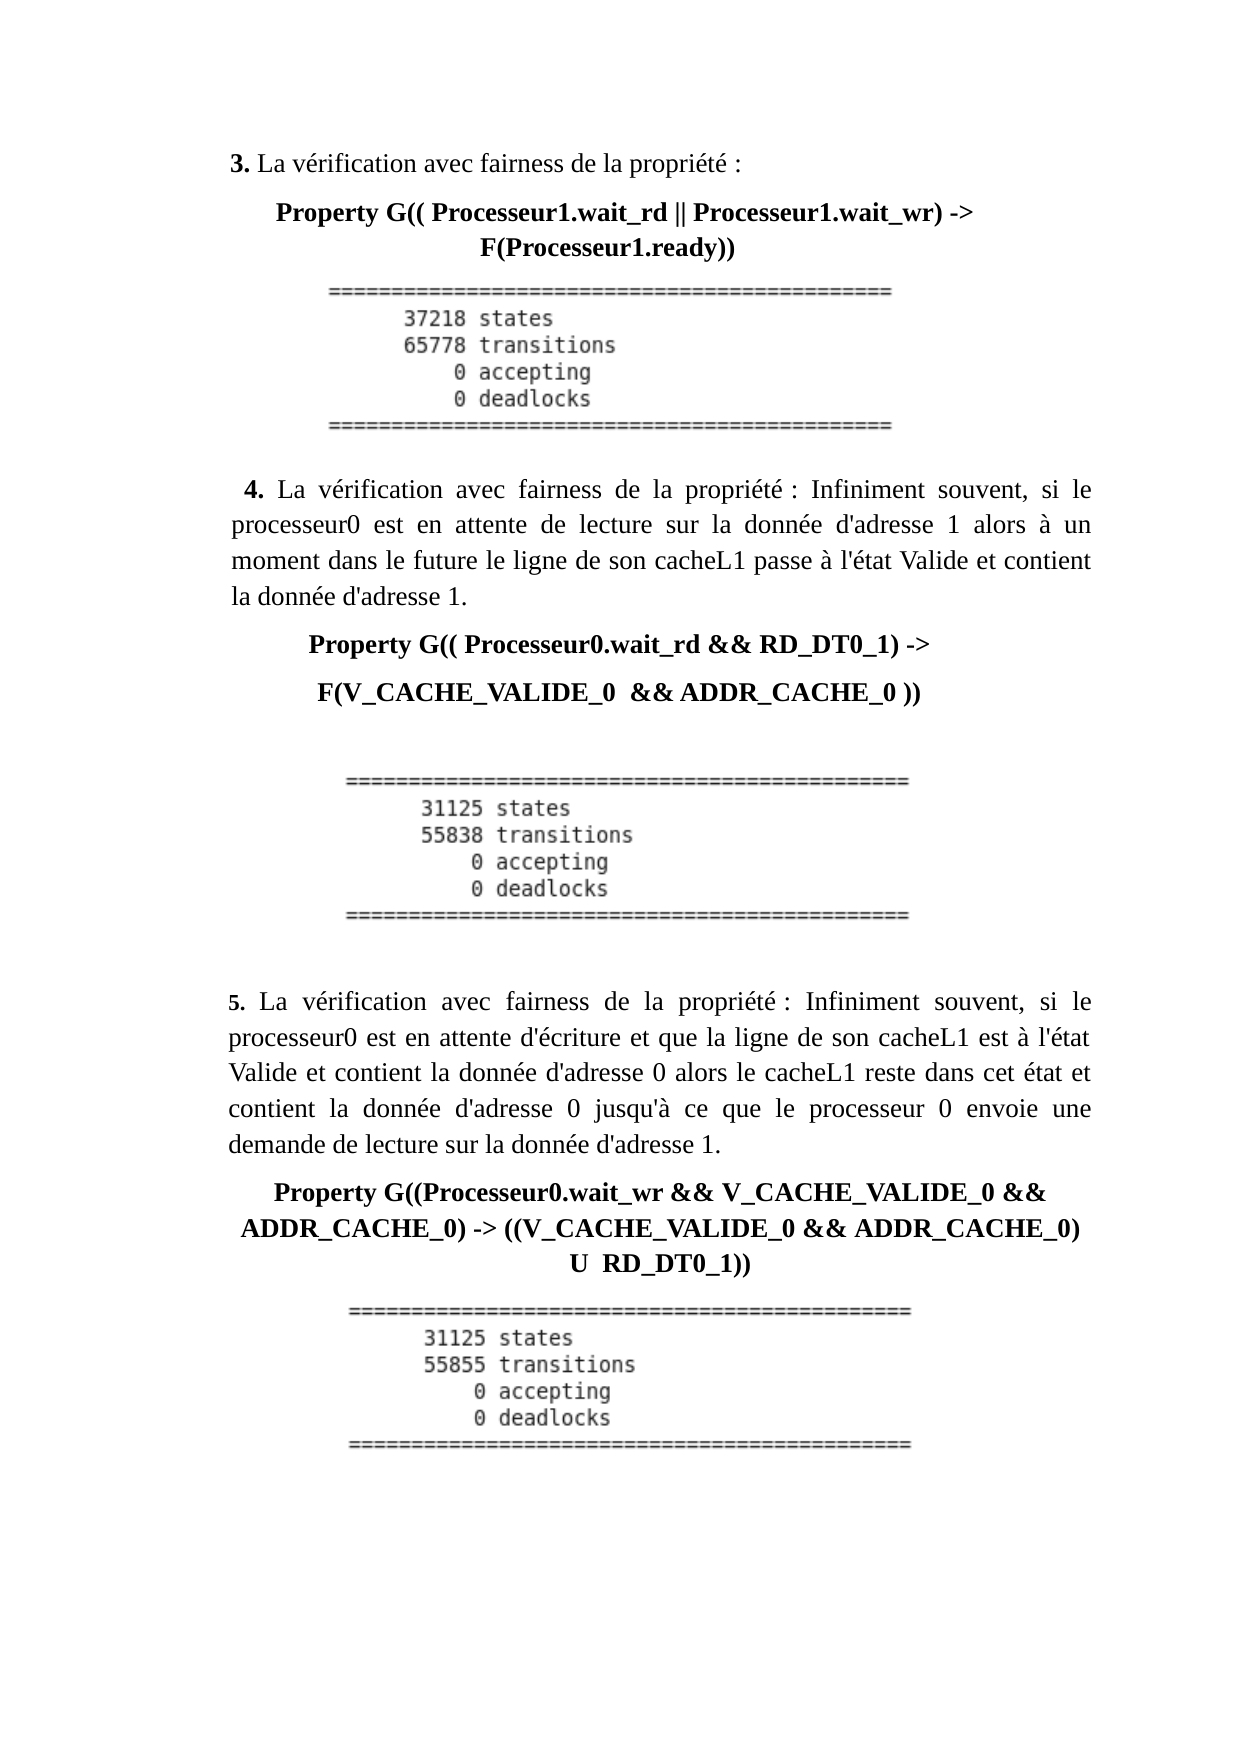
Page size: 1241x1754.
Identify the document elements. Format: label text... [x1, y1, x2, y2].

text F(V_CACHE_VALIDE_0 && ADDR_CACHE_0 )) [153, 676, 1092, 707]
text 4. La vérification avec fairness de la propriété : Infiniment souvent, si le processeur0 est en attente de lecture sur la donnée d'adresse 1 alors à un moment dans le future le ligne de son cacheL1 passe à l'état Valide et contient la donnée d'adresse 1. [230, 473, 1092, 611]
picture [335, 772, 910, 925]
picture [324, 279, 922, 443]
text Property G((Processeur0.wait_wr && V_CACHE_VALIDE_0 && ADDR_CACHE_0) -> ((V_CACHE_VALIDE_0 && ADDR_CACHE_0) U RD_DT0_1)) [228, 1176, 1092, 1279]
text Property G(( Processeur0.wait_rd && RD_DT0_1) -> [153, 628, 1092, 659]
list Property G(( Processeur1.wait_rd || Processeur1.wait_wr) -> F(Processeur1.ready)) [155, 196, 1092, 263]
picture [341, 1302, 932, 1454]
list 3. La vérification avec fairness de la propriété : [153, 148, 1092, 179]
text 5. La vérification avec fairness de la propriété : Infiniment souvent, si le processeur0 est en attente d'écriture et que la ligne de son cacheL1 est à l'état Valide et contient la donnée d'adresse 0 alors le cacheL1 reste dans cet état et contient la donnée d'adresse 0 jusqu'à ce que le processeur 0 envoie une demande de lecture sur la donnée d'adresse 1. [228, 985, 1092, 1159]
